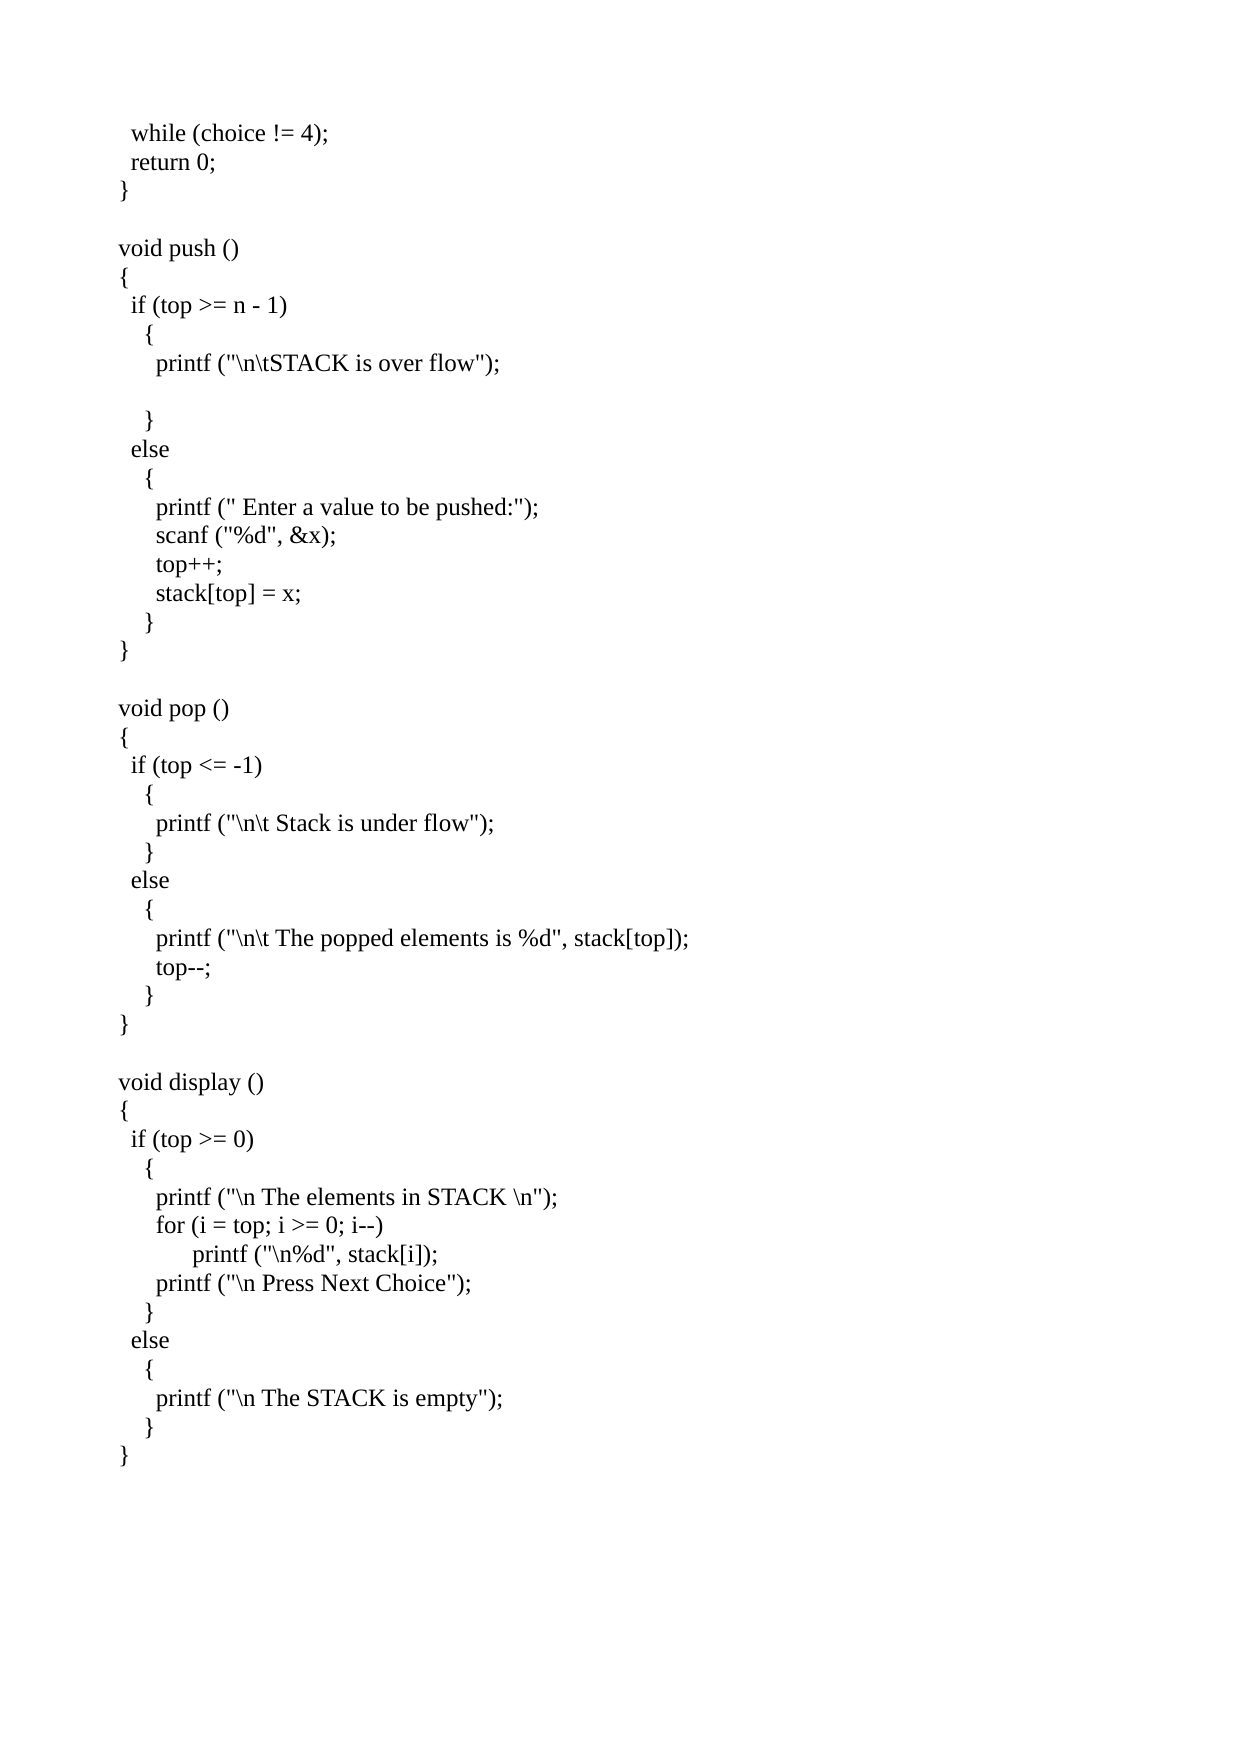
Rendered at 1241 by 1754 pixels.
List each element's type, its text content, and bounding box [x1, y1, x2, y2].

text if (top <= -1) [118, 751, 1122, 779]
text top++; [118, 549, 1122, 578]
text } [118, 636, 1122, 664]
text top--; [118, 952, 1122, 981]
text } [118, 1297, 1122, 1326]
text { [118, 779, 1122, 808]
text { [118, 722, 1122, 751]
text } [118, 176, 1122, 204]
text printf ("\n Press Next Choice"); [118, 1268, 1122, 1297]
text void pop () [118, 693, 1122, 722]
text printf ("\n The elements in STACK \n"); [118, 1182, 1122, 1211]
text { [118, 319, 1122, 348]
text } [118, 981, 1122, 1009]
text if (top >= n - 1) [118, 291, 1122, 319]
text if (top >= 0) [118, 1124, 1122, 1153]
text } [118, 406, 1122, 434]
text } [118, 837, 1122, 866]
text { [118, 1096, 1122, 1124]
text { [118, 1153, 1122, 1182]
text } [118, 607, 1122, 636]
text printf ("\n\t The popped elements is %d", stack[top]); [118, 923, 1122, 952]
text scanf ("%d", &x); [118, 521, 1122, 549]
text return 0; [118, 147, 1122, 176]
text printf ("\n%d", stack[i]); [118, 1239, 1122, 1268]
text { [118, 262, 1122, 291]
text { [118, 463, 1122, 492]
text } [118, 1441, 1122, 1469]
text { [118, 894, 1122, 923]
text } [118, 1009, 1122, 1038]
text void push () [118, 233, 1122, 262]
text { [118, 1354, 1122, 1383]
text printf ("\n\tSTACK is over flow"); [118, 348, 1122, 377]
text printf ("\n\t Stack is under flow"); [118, 808, 1122, 837]
text printf (" Enter a value to be pushed:"); [118, 492, 1122, 521]
text else [118, 866, 1122, 894]
text while (choice != 4); [118, 118, 1122, 147]
text for (i = top; i >= 0; i--) [118, 1211, 1122, 1239]
text else [118, 434, 1122, 463]
text stack[top] = x; [118, 578, 1122, 607]
text printf ("\n The STACK is empty"); [118, 1383, 1122, 1412]
text void display () [118, 1067, 1122, 1096]
text else [118, 1326, 1122, 1354]
text } [118, 1412, 1122, 1441]
